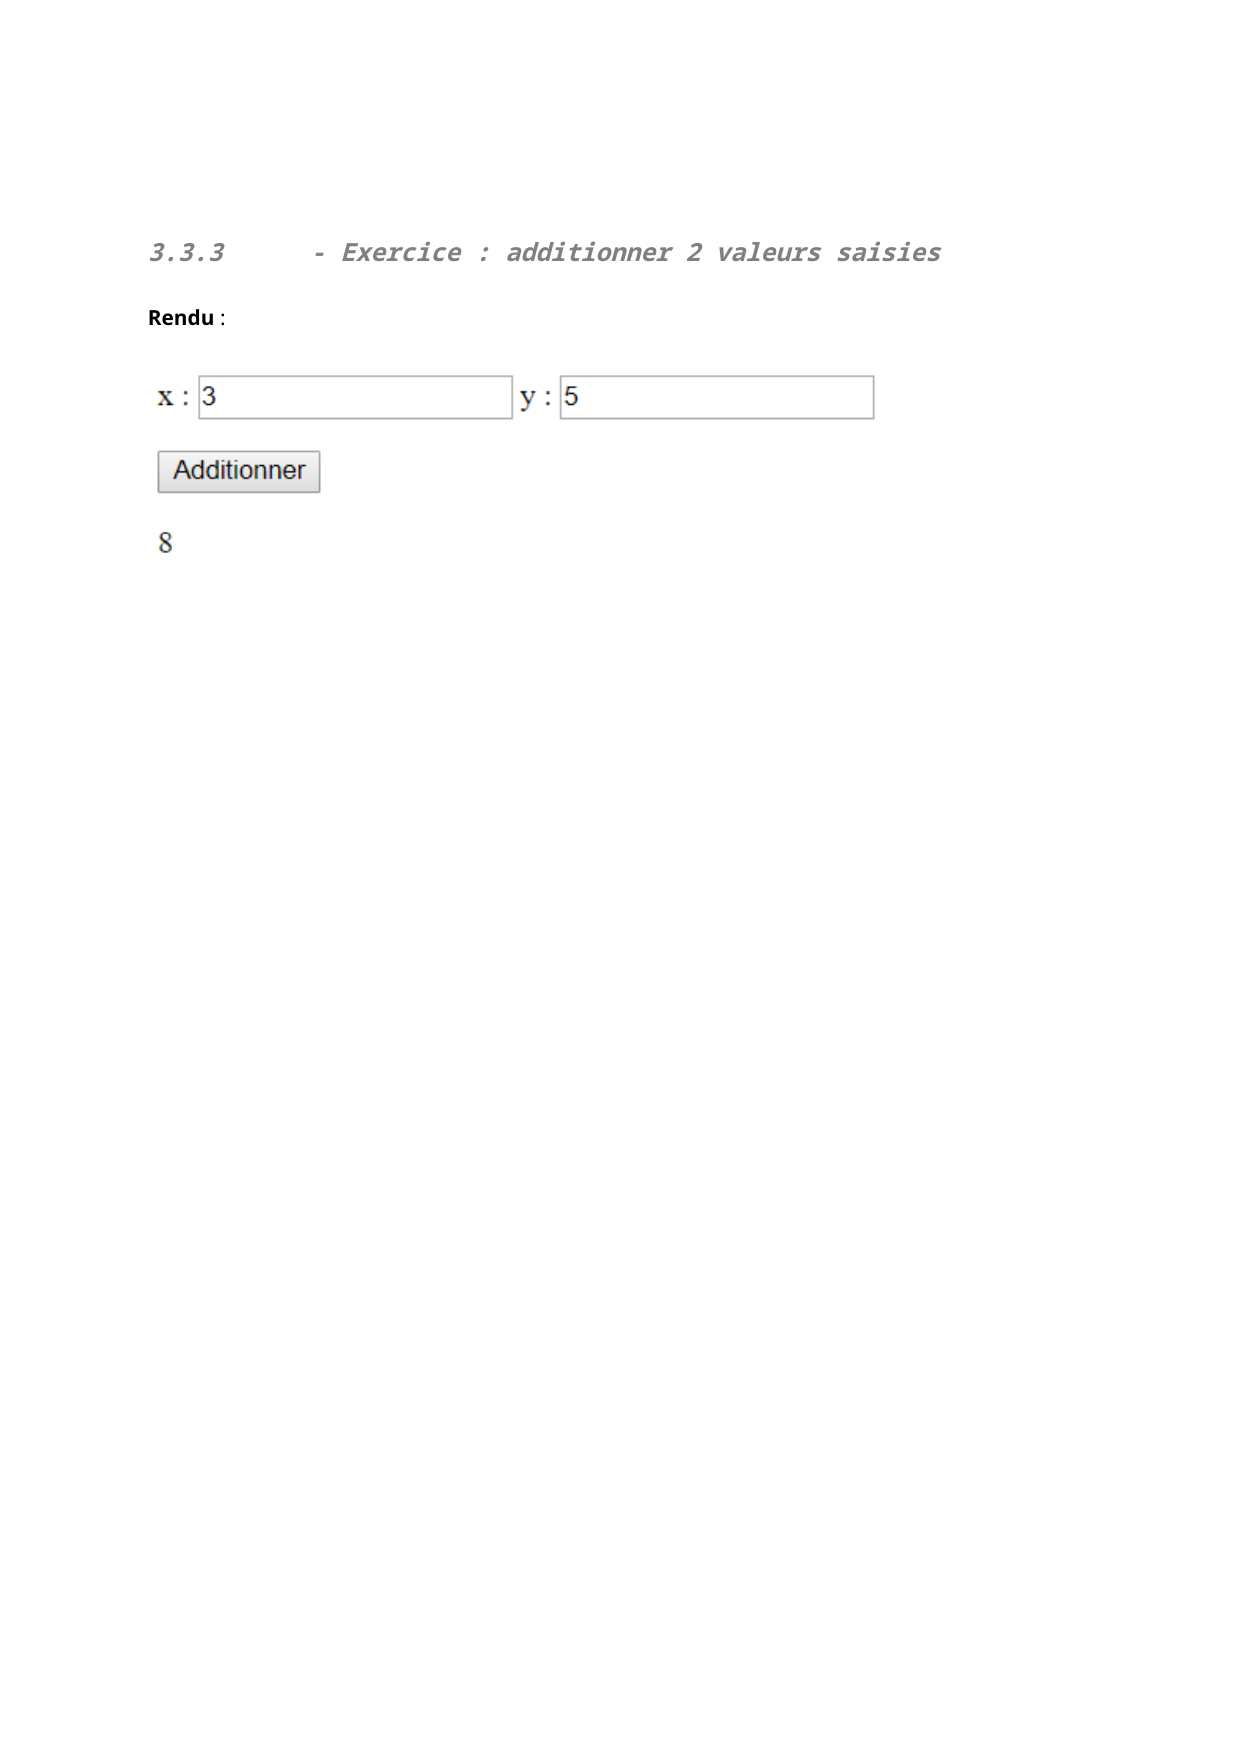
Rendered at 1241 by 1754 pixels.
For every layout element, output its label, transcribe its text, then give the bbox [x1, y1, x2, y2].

picture [147, 360, 892, 567]
text Rendu : [148, 303, 1092, 332]
subtitle - Exercice : additionner 2 valeurs saisies [148, 235, 1092, 269]
